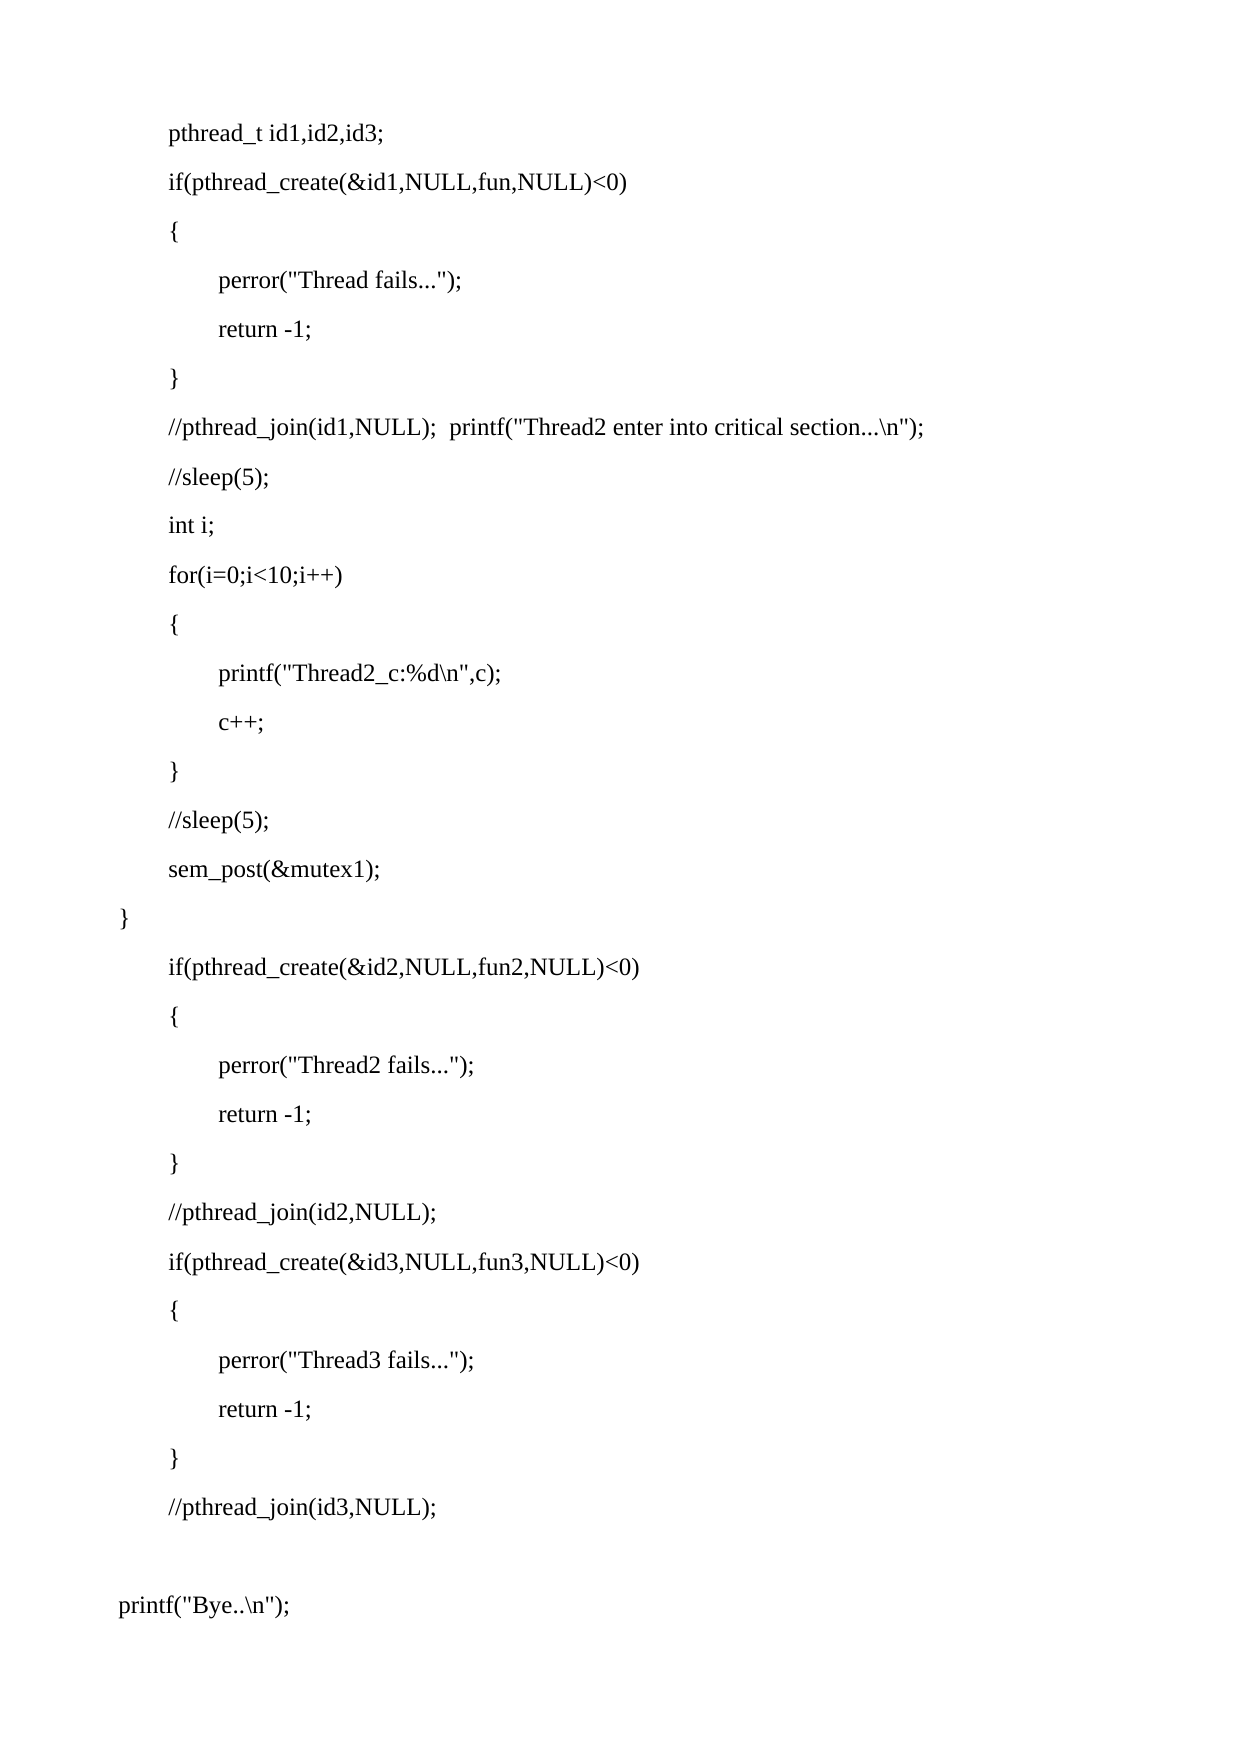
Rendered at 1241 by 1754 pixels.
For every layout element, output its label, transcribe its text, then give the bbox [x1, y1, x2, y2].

text //pthread_join(id1,NULL); printf("Thread2 enter into critical section...\n"); [118, 412, 1122, 441]
text return -1; [118, 1099, 1122, 1128]
text } [118, 1148, 1122, 1177]
text return -1; [118, 314, 1122, 343]
text c++; [118, 707, 1122, 736]
text return -1; [118, 1394, 1122, 1422]
text int i; [118, 511, 1122, 539]
text //sleep(5); [118, 805, 1122, 834]
text if(pthread_create(&id3,NULL,fun3,NULL)<0) [118, 1247, 1122, 1275]
text } [118, 756, 1122, 785]
text pthread_t id1,id2,id3; [118, 118, 1122, 147]
text { [118, 1296, 1122, 1324]
text //pthread_join(id3,NULL); [118, 1492, 1122, 1521]
text perror("Thread2 fails..."); [118, 1050, 1122, 1079]
text printf("Thread2_c:%d\n",c); [118, 658, 1122, 687]
text { [118, 216, 1122, 245]
text if(pthread_create(&id1,NULL,fun,NULL)<0) [118, 167, 1122, 196]
text for(i=0;i<10;i++) [118, 560, 1122, 588]
text printf("Bye..\n"); [118, 1590, 1122, 1619]
text { [118, 609, 1122, 637]
text } [118, 903, 1122, 932]
text { [118, 1001, 1122, 1030]
text perror("Thread3 fails..."); [118, 1345, 1122, 1373]
text //pthread_join(id2,NULL); [118, 1197, 1122, 1226]
text sem_post(&mutex1); [118, 854, 1122, 883]
text if(pthread_create(&id2,NULL,fun2,NULL)<0) [118, 952, 1122, 981]
text } [118, 1443, 1122, 1472]
text perror("Thread fails..."); [118, 265, 1122, 294]
text } [118, 363, 1122, 392]
text //sleep(5); [118, 462, 1122, 490]
